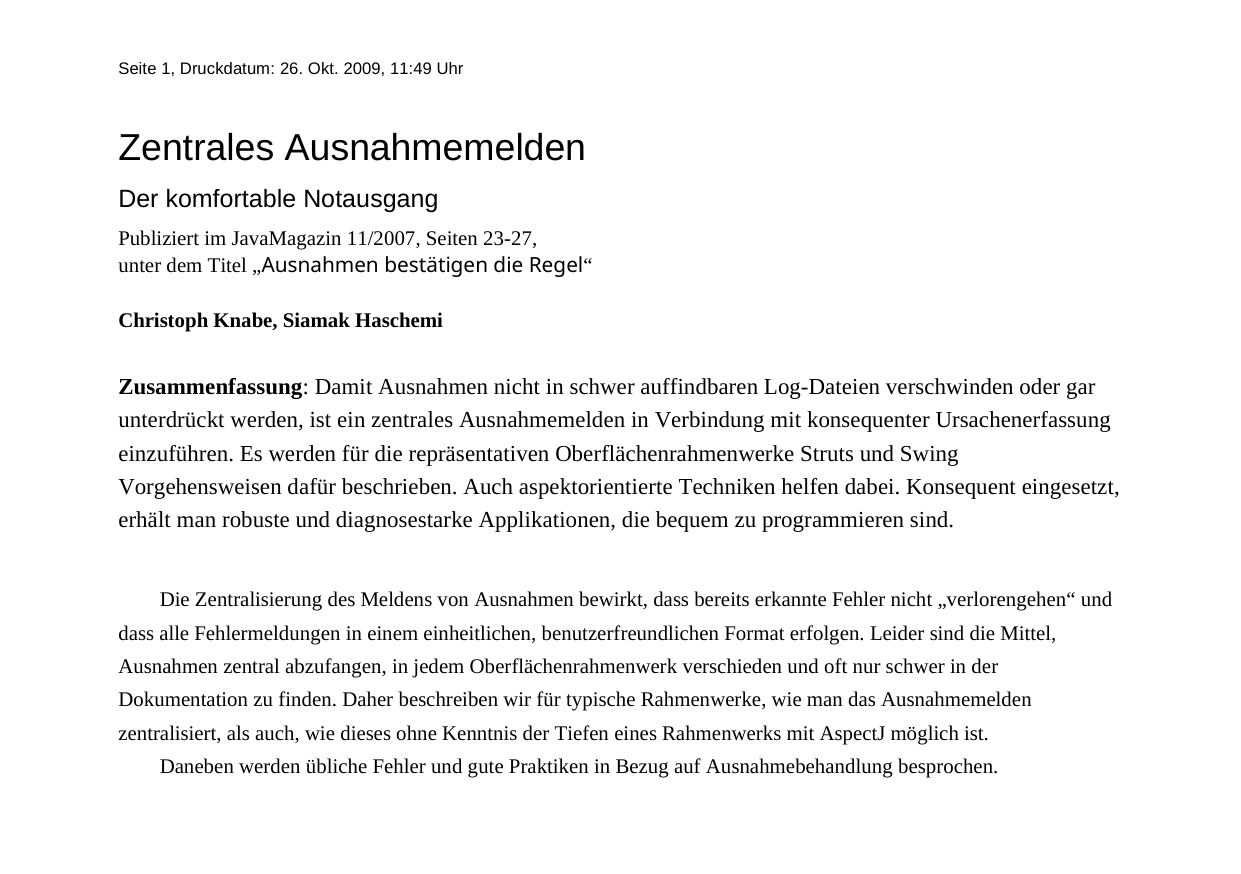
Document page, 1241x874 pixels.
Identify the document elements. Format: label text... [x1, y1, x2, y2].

text Publiziert im JavaMagazin 11/2007, Seiten 23-27, unter dem Titel „Ausnahmen bestätigen die Regel“ [118, 227, 1122, 278]
text Zusammenfassung: Damit Ausnahmen nicht in schwer auffindbaren Log-Dateien verschwinden oder gar unterdrückt werden, ist ein zentrales Ausnahmemelden in Verbindung mit konsequenter Ursachenerfassung einzuführen. Es werden für die repräsentativen Oberflächenrahmenwerke Struts und Swing Vorgehensweisen dafür beschrieben. Auch aspektorientierte Techniken helfen dabei. Konsequent eingesetzt, erhält man robuste und diagnosestarke Applikationen, die bequem zu programmieren sind. [118, 368, 1122, 534]
text Zentrales Ausnahmemelden [118, 126, 1122, 168]
text Der komfortable Notausgang [118, 181, 1122, 214]
text Daneben werden übliche Fehler und gute Praktiken in Bezug auf Ausnahmebehandlung besprochen. [118, 747, 1122, 780]
text Christoph Knabe, Siamak Haschemi [118, 301, 1122, 334]
text Die Zentralisierung des Meldens von Ausnahmen bewirkt, dass bereits erkannte Fehler nicht „verlorengehen“ und dass alle Fehlermeldungen in einem einheitlichen, benutzerfreundlichen Format erfolgen. Leider sind die Mittel, Ausnahmen zentral abzufangen, in jedem Oberflächenrahmenwerk verschieden und oft nur schwer in der Dokumentation zu finden. Daher beschreiben wir für typische Rahmenwerke, wie man das Ausnahmemelden zentralisiert, als auch, wie dieses ohne Kenntnis der Tiefen eines Rahmenwerks mit AspectJ möglich ist. [118, 580, 1122, 747]
